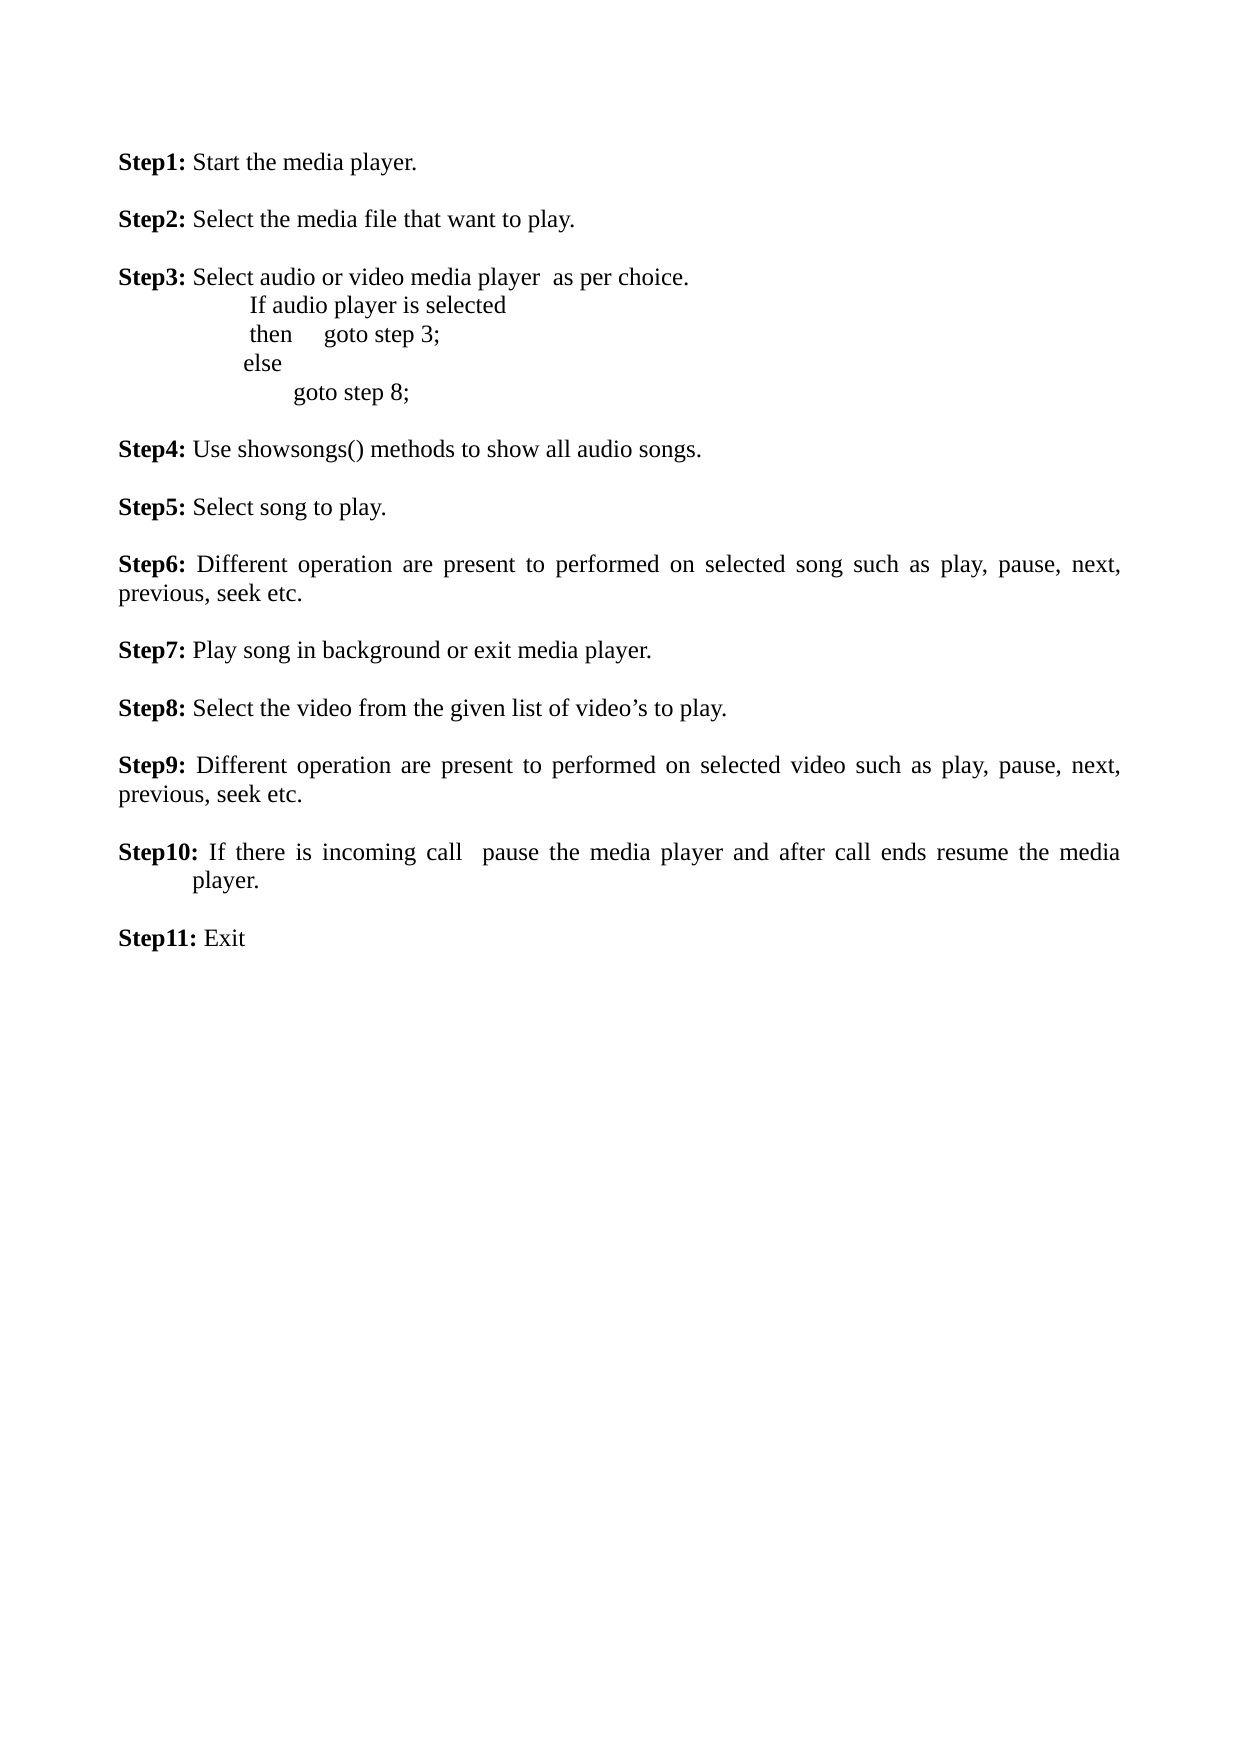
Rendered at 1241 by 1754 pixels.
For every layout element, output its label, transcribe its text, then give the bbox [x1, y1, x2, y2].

text Step9: Different operation are present to performed on selected video such as play, pause, next, previous, seek etc. [118, 751, 1122, 808]
text If audio player is selected [118, 291, 1122, 319]
text Step11: Exit [118, 923, 1122, 952]
text Step1: Start the media player. [118, 147, 1122, 176]
text Step6: Different operation are present to performed on selected song such as play, pause, next, previous, seek etc. [118, 549, 1122, 607]
text Step5: Select song to play. [118, 492, 1122, 521]
text Step7: Play song in background or exit media player. [118, 636, 1122, 664]
text Step3: Select audio or video media player as per choice. [118, 262, 1122, 291]
text Step4: Use showsongs() methods to show all audio songs. [118, 434, 1122, 463]
text then goto step 3; [118, 319, 1122, 348]
text Step8: Select the video from the given list of video’s to play. [118, 693, 1122, 722]
text Step2: Select the media file that want to play. [118, 204, 1122, 233]
text Step10: If there is incoming call pause the media player and after call ends resume the media player. [118, 837, 1122, 894]
text goto step 8; [118, 377, 1122, 406]
text else [118, 348, 1122, 377]
